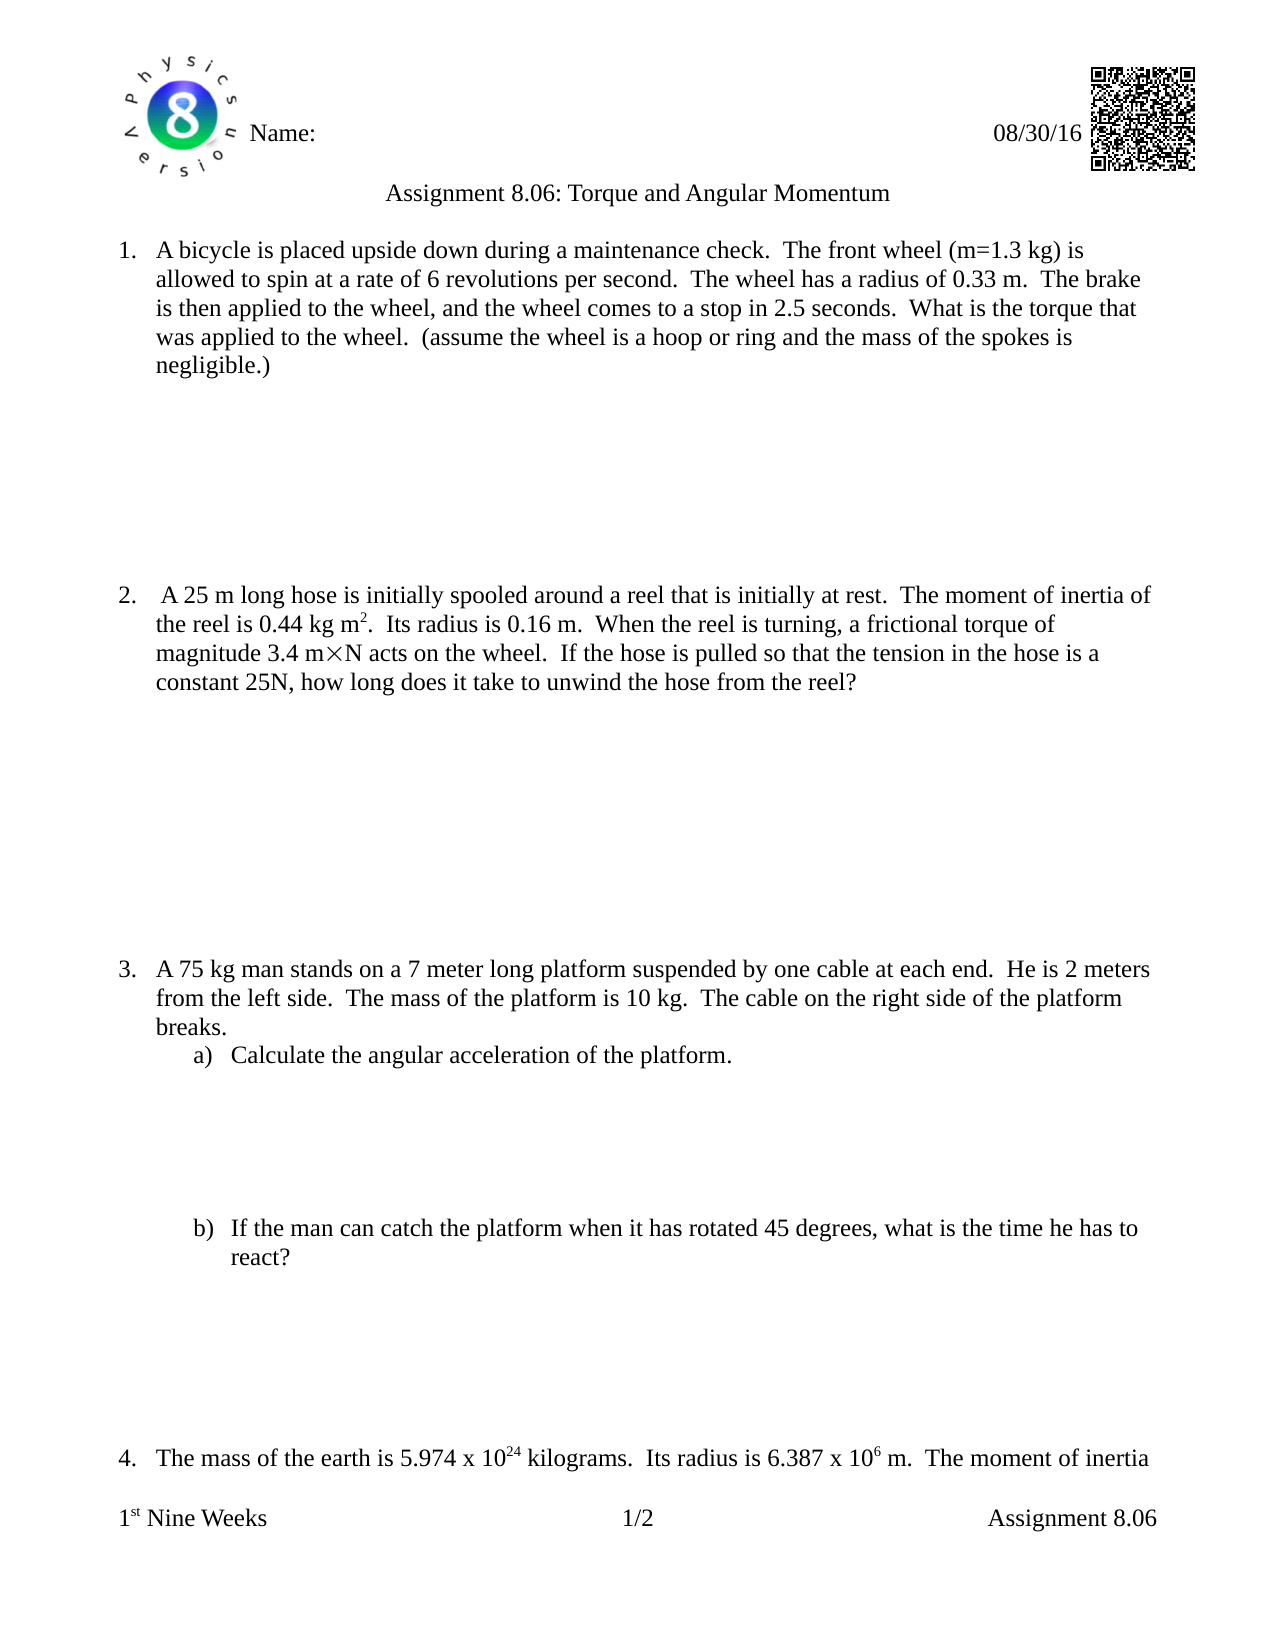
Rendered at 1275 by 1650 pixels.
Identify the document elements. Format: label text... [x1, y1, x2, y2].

list Calculate the angular acceleration of the platform. [193, 1041, 1157, 1069]
list If the man can catch the platform when it has rotated 45 degrees, what is the time he has to react? [193, 1213, 1157, 1271]
list The mass of the earth is 5.974 x 1024 kilograms. Its radius is 6.387 x 106 m. The moment of inertia [118, 1443, 1157, 1472]
picture [1082, 58, 1203, 179]
list A 75 kg man stands on a 7 meter long platform suspended by one cable at each end. He is 2 meters from the left side. The mass of the platform is 10 kg. The cable on the right side of the platform breaks. [118, 954, 1157, 1041]
text Assignment 8.06: Torque and Angular Momentum [118, 176, 1157, 207]
list A bicycle is placed upside down during a maintenance check. The front wheel (m=1.3 kg) is allowed to spin at a rate of 6 revolutions per second. The wheel has a radius of 0.33 m. The brake is then applied to the wheel, and the wheel comes to a stop in 2.5 seconds. What is the torque that was applied to the wheel. (assume the wheel is a hoop or ring and the mass of the spokes is negligible.) [118, 236, 1157, 379]
picture [124, 56, 237, 177]
list A 25 m long hose is initially spooled around a reel that is initially at rest. The moment of inertia of the reel is 0.44 kg m2. Its radius is 0.16 m. When the reel is turning, a frictional torque of magnitude 3.4 m´N acts on the wheel. If the hose is pulled so that the tension in the hose is a constant 25N, how long does it take to unwind the hose from the reel? [118, 581, 1157, 696]
